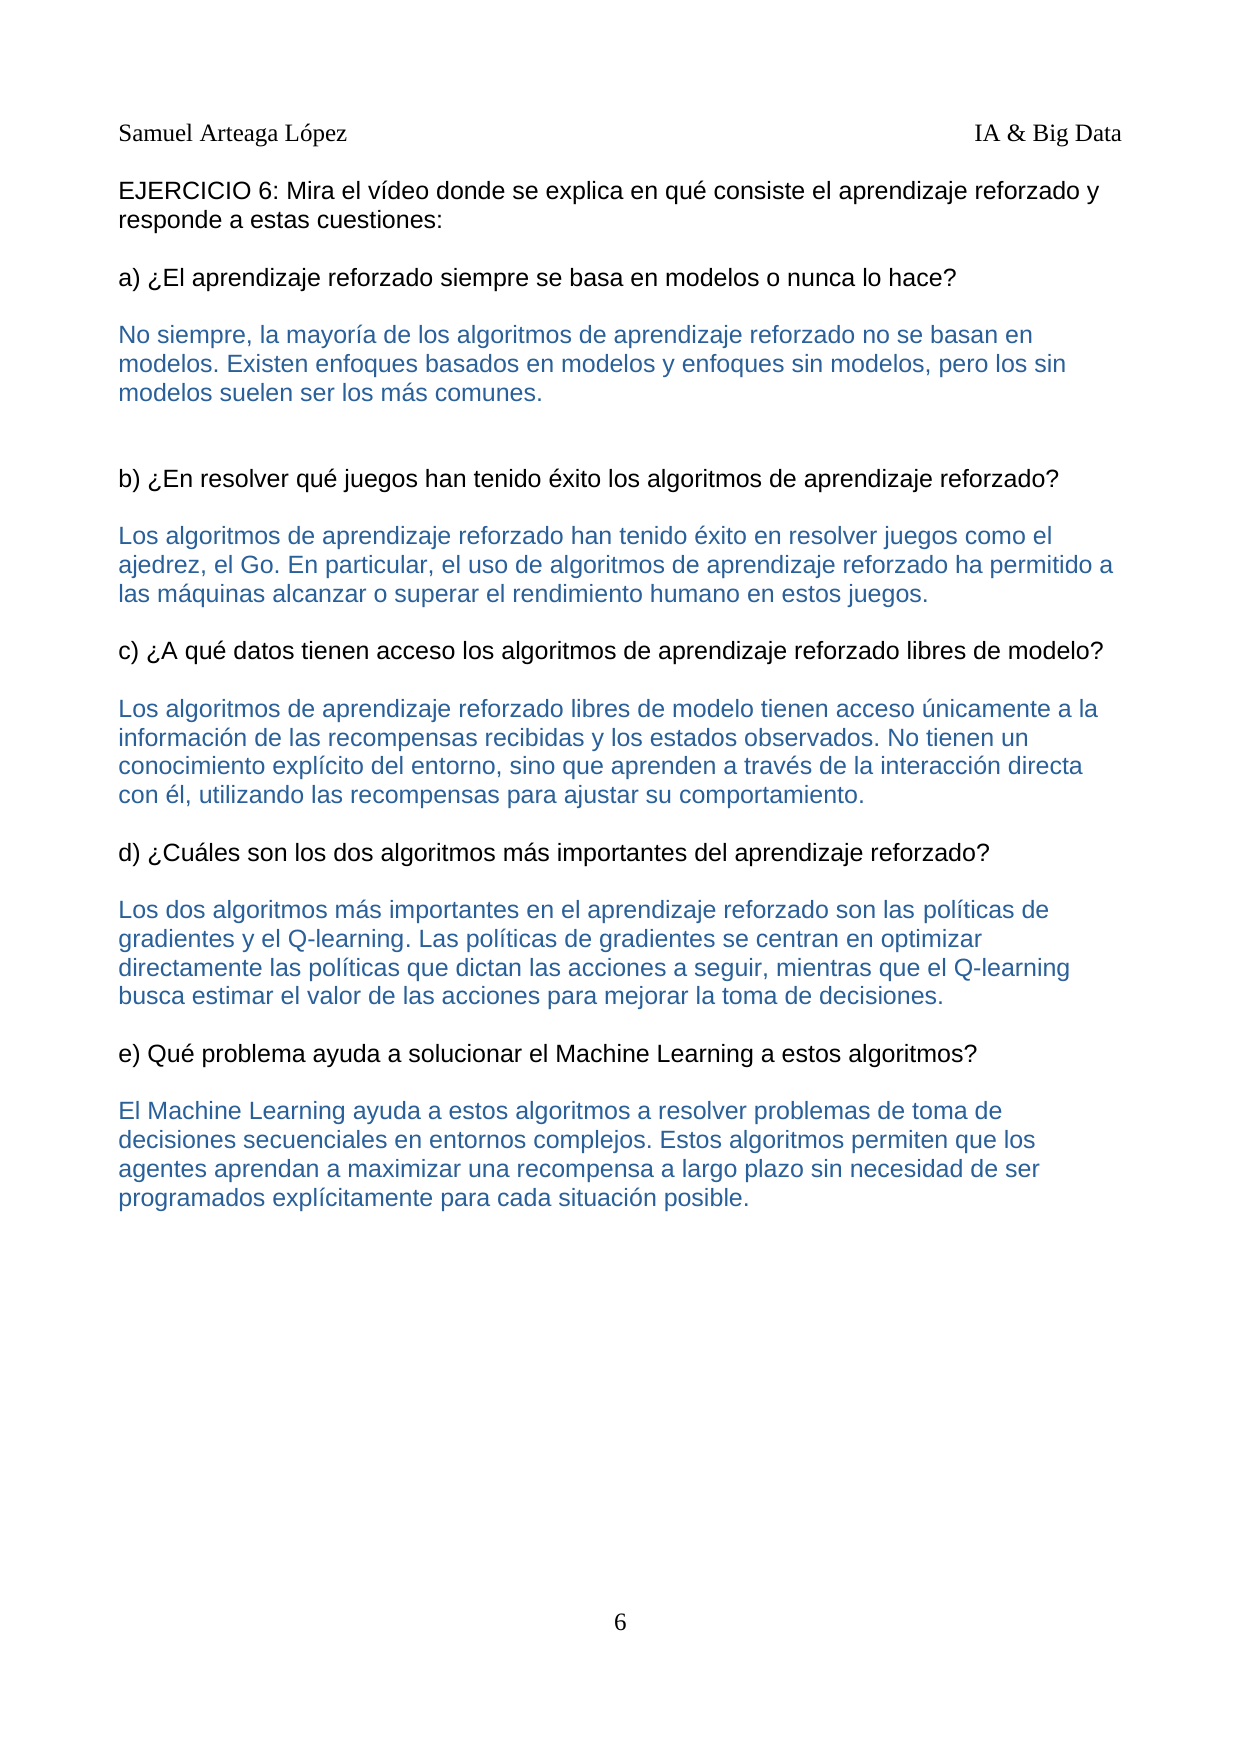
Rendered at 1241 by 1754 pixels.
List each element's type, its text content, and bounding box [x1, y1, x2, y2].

text e) Qué problema ayuda a solucionar el Machine Learning a estos algoritmos? [118, 1039, 1122, 1068]
text Los algoritmos de aprendizaje reforzado libres de modelo tienen acceso únicamente a la información de las recompensas recibidas y los estados observados. No tienen un conocimiento explícito del entorno, sino que aprenden a través de la interacción directa con él, utilizando las recompensas para ajustar su comportamiento. [118, 694, 1122, 809]
text EJERCICIO 6: Mira el vídeo donde se explica en qué consiste el aprendizaje reforzado y responde a estas cuestiones: [118, 176, 1122, 234]
text b) ¿En resolver qué juegos han tenido éxito los algoritmos de aprendizaje reforzado? [118, 464, 1122, 493]
text d) ¿Cuáles son los dos algoritmos más importantes del aprendizaje reforzado? [118, 838, 1122, 866]
text Los dos algoritmos más importantes en el aprendizaje reforzado son las políticas de gradientes y el Q-learning. Las políticas de gradientes se centran en optimizar directamente las políticas que dictan las acciones a seguir, mientras que el Q-learning busca estimar el valor de las acciones para mejorar la toma de decisiones. [118, 895, 1122, 1010]
text c) ¿A qué datos tienen acceso los algoritmos de aprendizaje reforzado libres de modelo? [118, 636, 1122, 665]
text a) ¿El aprendizaje reforzado siempre se basa en modelos o nunca lo hace? [118, 263, 1122, 291]
text No siempre, la mayoría de los algoritmos de aprendizaje reforzado no se basan en modelos. Existen enfoques basados en modelos y enfoques sin modelos, pero los sin modelos suelen ser los más comunes. [118, 320, 1122, 406]
text El Machine Learning ayuda a estos algoritmos a resolver problemas de toma de decisiones secuenciales en entornos complejos. Estos algoritmos permiten que los agentes aprendan a maximizar una recompensa a largo plazo sin necesidad de ser programados explícitamente para cada situación posible. [118, 1096, 1122, 1211]
text Los algoritmos de aprendizaje reforzado han tenido éxito en resolver juegos como el ajedrez, el Go. En particular, el uso de algoritmos de aprendizaje reforzado ha permitido a las máquinas alcanzar o superar el rendimiento humano en estos juegos. [118, 521, 1122, 608]
